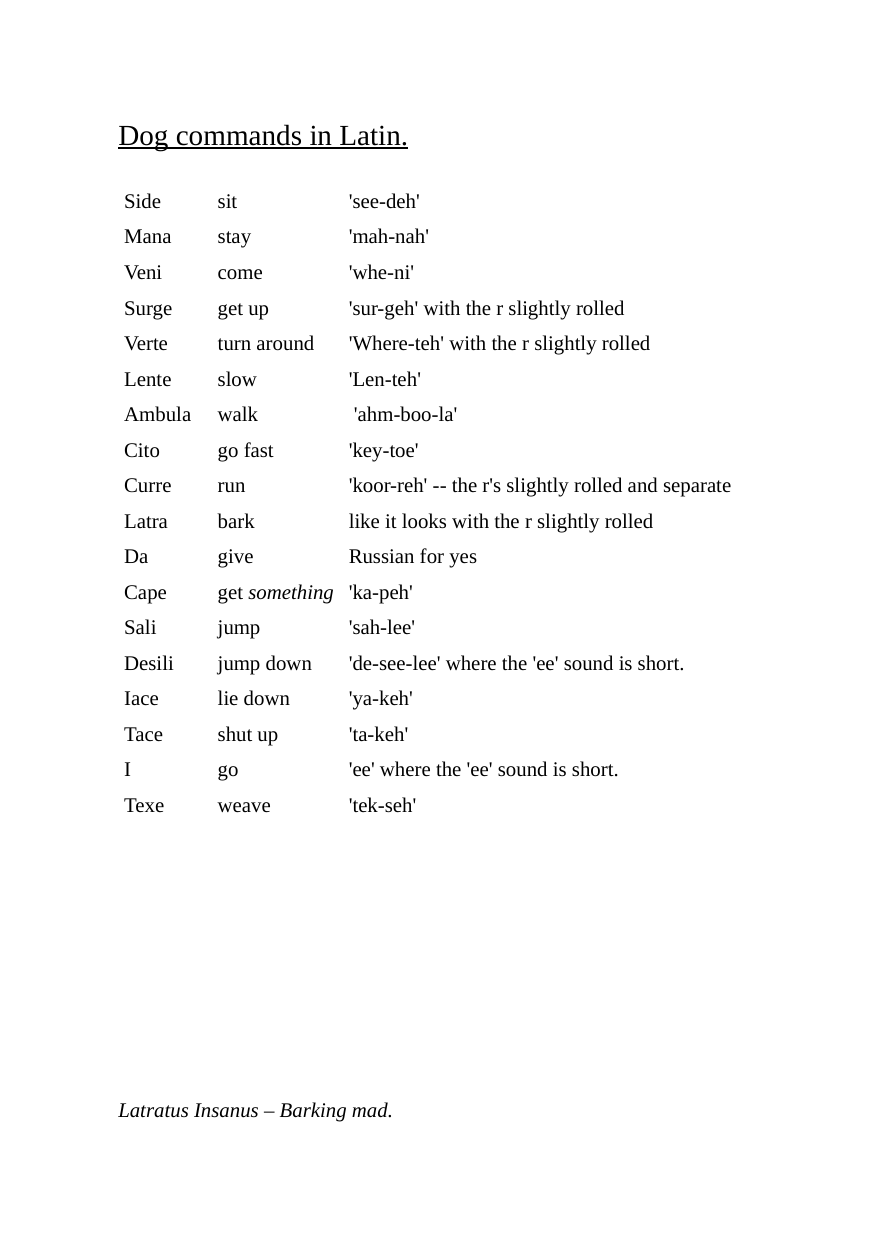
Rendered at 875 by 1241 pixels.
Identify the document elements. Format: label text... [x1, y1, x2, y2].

table_cell Mana [118, 219, 212, 254]
table_cell jump down [212, 645, 343, 681]
table_cell Texe [118, 787, 212, 823]
table_cell Lente [118, 361, 212, 396]
table_cell jump [212, 610, 343, 645]
table_cell stay [212, 219, 343, 254]
table_cell walk [212, 396, 343, 432]
table_cell Verte [118, 325, 212, 361]
table_cell weave [212, 787, 343, 823]
table_cell 'sah-lee' [343, 610, 774, 645]
table_cell 'ka-peh' [343, 574, 774, 609]
table_cell give [212, 539, 343, 574]
table_cell Ambula [118, 396, 212, 432]
table_cell 'mah-nah' [343, 219, 774, 254]
table_cell slow [212, 361, 343, 396]
table_cell 'ahm-boo-la' [343, 396, 774, 432]
table_cell go fast [212, 432, 343, 467]
table_cell 'Len-teh' [343, 361, 774, 396]
table_cell Sali [118, 610, 212, 645]
table_cell bark [212, 503, 343, 538]
table_cell 'ee' where the 'ee' sound is short. [343, 752, 774, 787]
table_header 'see-deh' [343, 183, 774, 219]
table_cell shut up [212, 716, 343, 752]
table_cell go [212, 752, 343, 787]
table_cell 'sur-geh' with the r slightly rolled [343, 290, 774, 325]
table_cell Desili [118, 645, 212, 681]
table_cell Surge [118, 290, 212, 325]
table_cell Cito [118, 432, 212, 467]
table_cell 'koor-reh' -- the r's slightly rolled and separate [343, 468, 774, 503]
table_cell 'key-toe' [343, 432, 774, 467]
table_cell Curre [118, 468, 212, 503]
table_cell Iace [118, 681, 212, 716]
table_cell 'tek-seh' [343, 787, 774, 823]
text Dog commands in Latin. [118, 118, 756, 152]
table_cell turn around [212, 325, 343, 361]
table_cell come [212, 254, 343, 290]
table_cell get something [212, 574, 343, 609]
table_header Side [118, 183, 212, 219]
table_cell Latra [118, 503, 212, 538]
table_cell lie down [212, 681, 343, 716]
table_cell 'ya-keh' [343, 681, 774, 716]
table_cell Cape [118, 574, 212, 609]
table_cell Tace [118, 716, 212, 752]
table_cell 'de-see-lee' where the 'ee' sound is short. [343, 645, 774, 681]
table_header sit [212, 183, 343, 219]
table_cell Veni [118, 254, 212, 290]
table_cell 'ta-keh' [343, 716, 774, 752]
table_cell get up [212, 290, 343, 325]
table_cell Da [118, 539, 212, 574]
table_cell Russian for yes [343, 539, 774, 574]
table_cell 'whe-ni' [343, 254, 774, 290]
table_cell 'Where-teh' with the r slightly rolled [343, 325, 774, 361]
table_cell run [212, 468, 343, 503]
table_cell I [118, 752, 212, 787]
table_cell like it looks with the r slightly rolled [343, 503, 774, 538]
